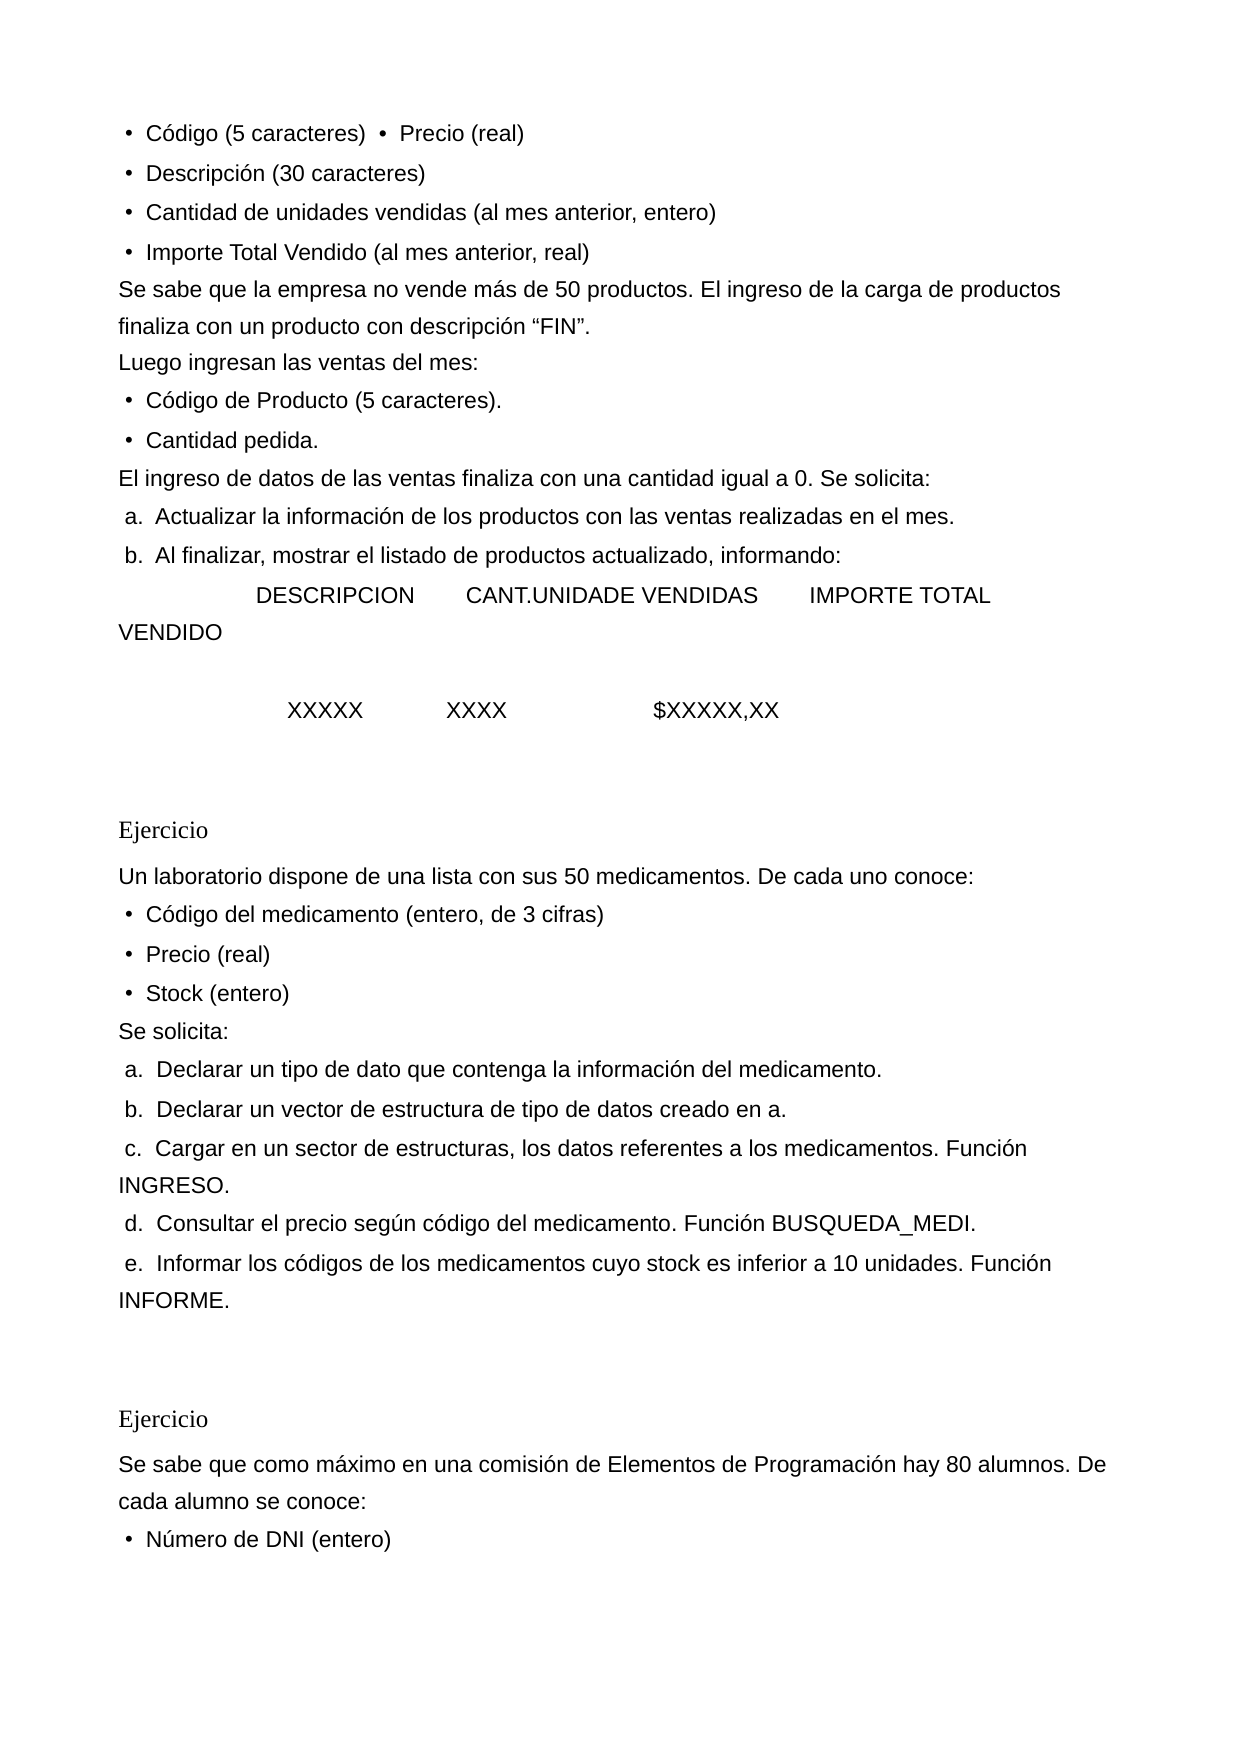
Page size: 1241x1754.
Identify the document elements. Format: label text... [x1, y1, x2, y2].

text • Número de DNI (entero) [118, 1524, 1122, 1553]
text DESCRIPCION CANT.UNIDADE VENDIDAS IMPORTE TOTAL VENDIDO [118, 580, 1122, 645]
text Ejercicio [118, 815, 1122, 844]
text • Cantidad pedida. [118, 425, 1122, 454]
text • Descripción (30 caracteres) [118, 158, 1122, 186]
text b. Al finalizar, mostrar el listado de productos actualizado, informando: [118, 541, 1122, 569]
text Se sabe que como máximo en una comisión de Elementos de Programación hay 80 alumnos. De cada alumno se conoce: [118, 1451, 1122, 1514]
text a. Actualizar la información de los productos con las ventas realizadas en el mes. [118, 501, 1122, 530]
text d. Consultar el precio según código del medicamento. Función BUSQUEDA_MEDI. [118, 1208, 1122, 1237]
text • Cantidad de unidades vendidas (al mes anterior, entero) [118, 197, 1122, 226]
text Se sabe que la empresa no vende más de 50 productos. El ingreso de la carga de productos finaliza con un producto con descripción “FIN”. [118, 276, 1122, 339]
text • Código de Producto (5 caracteres). [118, 386, 1122, 414]
text • Importe Total Vendido (al mes anterior, real) [118, 237, 1122, 266]
text • Precio (real) [118, 939, 1122, 967]
text El ingreso de datos de las ventas finaliza con una cantidad igual a 0. Se solicita: [118, 465, 1122, 491]
text • Código (5 caracteres) • Precio (real) [118, 118, 1122, 147]
text Se solicita: [118, 1018, 1122, 1044]
text Un laboratorio dispone de una lista con sus 50 medicamentos. De cada uno conoce: [118, 863, 1122, 889]
text Ejercicio [118, 1404, 1122, 1432]
text c. Cargar en un sector de estructuras, los datos referentes a los medicamentos. Función INGRESO. [118, 1133, 1122, 1198]
text • Stock (entero) [118, 978, 1122, 1007]
text Luego ingresan las ventas del mes: [118, 349, 1122, 376]
text b. Declarar un vector de estructura de tipo de datos creado en a. [118, 1094, 1122, 1122]
text a. Declarar un tipo de dato que contenga la información del medicamento. [118, 1054, 1122, 1083]
text e. Informar los códigos de los medicamentos cuyo stock es inferior a 10 unidades. Función INFORME. [118, 1248, 1122, 1313]
text XXXXX XXXX $XXXXX,XX [118, 695, 1122, 724]
text • Código del medicamento (entero, de 3 cifras) [118, 899, 1122, 928]
